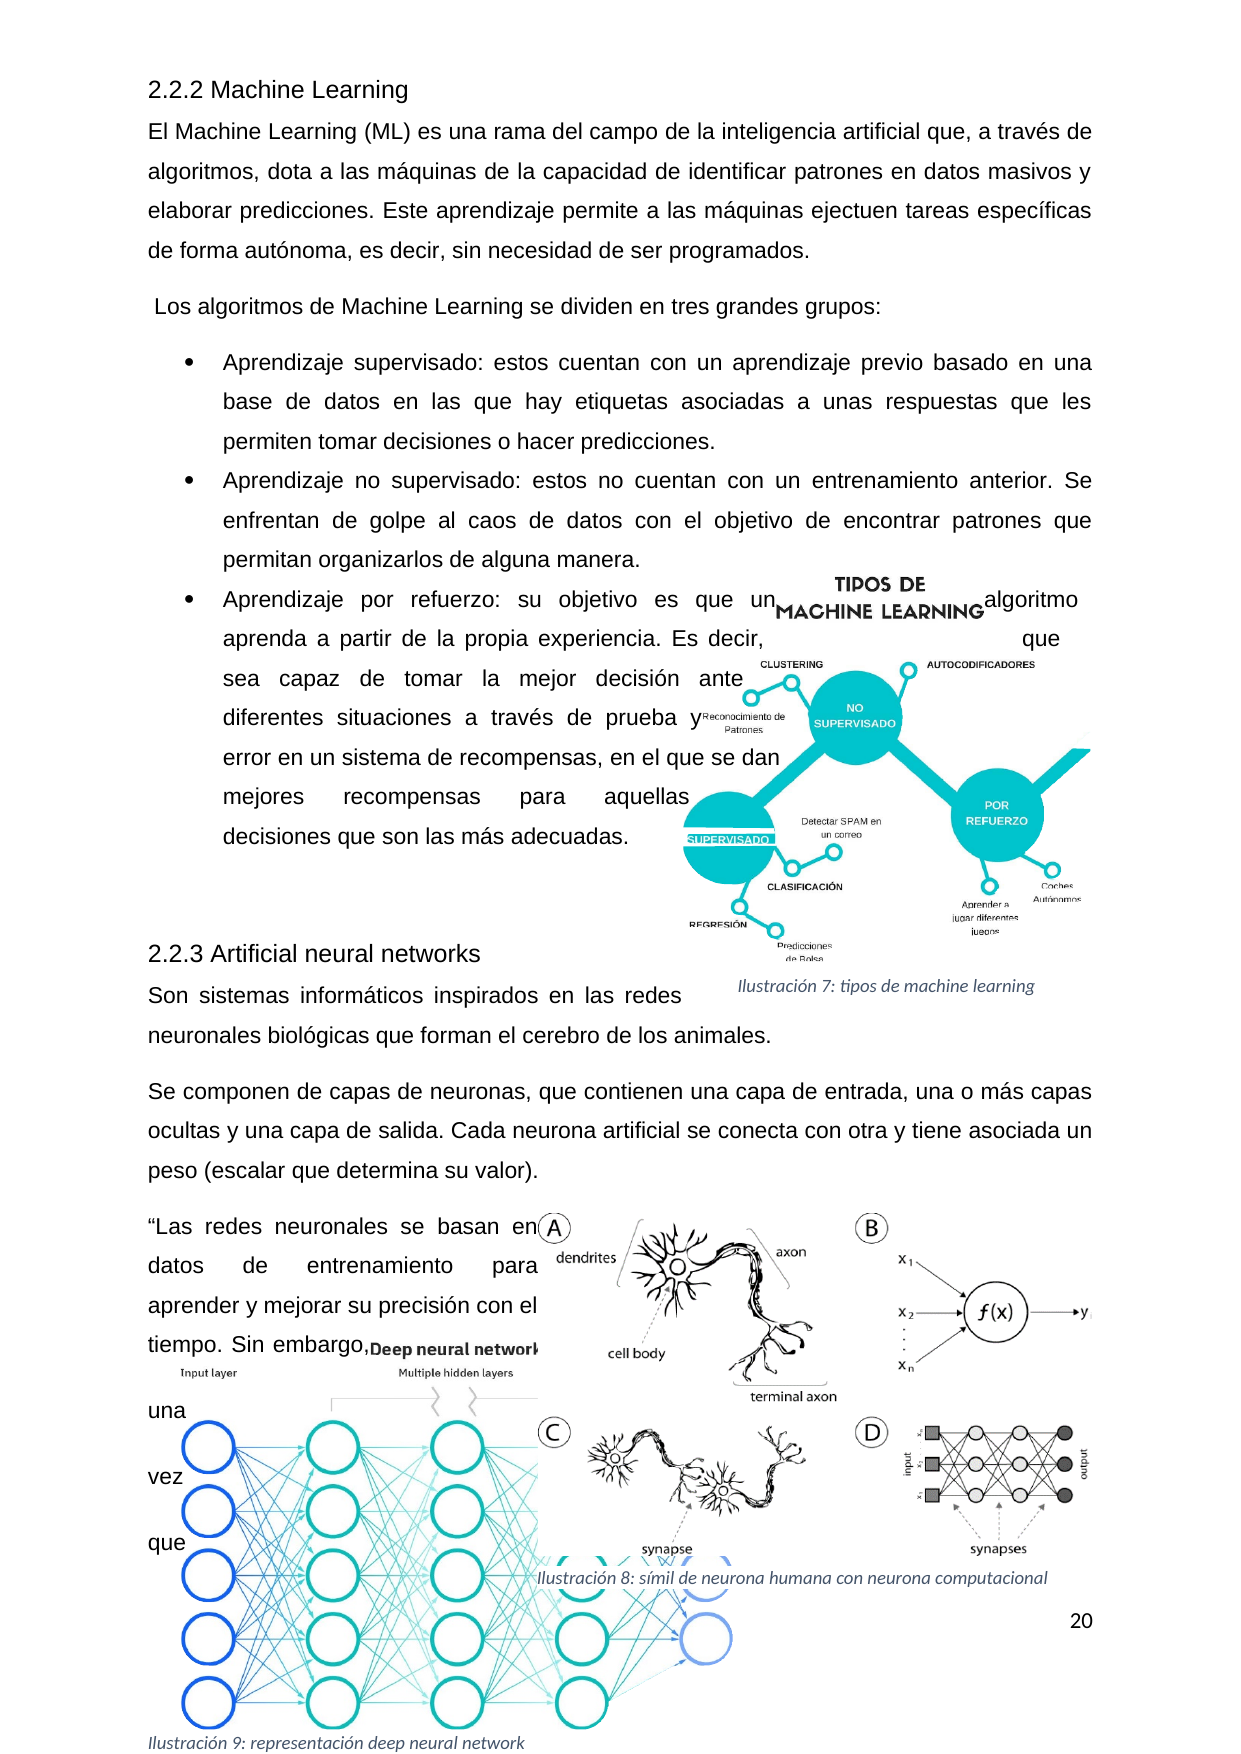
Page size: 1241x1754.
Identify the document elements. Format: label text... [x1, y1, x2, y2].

subtitle 2.2.3 Artificial neural networks [148, 939, 1093, 968]
text “Las redes neuronales se basan en datos de entrenamiento para aprender y mejorar su precisión con el tiempo. Sin embargo, una vez que [148, 1213, 537, 1555]
text El Machine Learning (ML) es una rama del campo de la inteligencia artificial que, a través de algoritmos, dota a las máquinas de la capacidad de identificar patrones en datos masivos y elaborar predicciones. Este aprendizaje permite a las máquinas ejectuen tareas específicas de forma autónoma, es decir, sin necesidad de ser programados. [148, 118, 1093, 263]
list Aprendizaje no supervisado: estos no cuentan con un entrenamiento anterior. Se enfrentan de golpe al caos de datos con el objetivo de encontrar patrones que permitan organizarlos de alguna manera. [185, 467, 1093, 573]
list Aprendizaje por refuerzo: su objetivo es que un algoritmo aprenda a partir de la propia experiencia. Es decir, que sea capaz de tomar la mejor decisión ante diferentes situaciones a través de prueba y error en un sistema de recompensas, en el que se dan mejores recompensas para aquellas decisiones que son las más adecuadas. [185, 586, 862, 849]
subtitle 2.2.2 Machine Learning [148, 75, 1093, 104]
list Ilustración 7: tipos de machine learning [683, 974, 1092, 997]
text Ilustración 8: símil de neurona humana con neurona computacional [537, 1566, 1092, 1589]
text Los algoritmos de Machine Learning se dividen en tres grandes grupos: [148, 293, 1093, 319]
list Aprendizaje supervisado: estos cuentan con un aprendizaje previo basado en una base de datos en las que hay etiquetas asociadas a unas respuestas que les permiten tomar decisiones o hacer predicciones. [185, 349, 1093, 454]
text Son sistemas informáticos inspirados en las redes neuronales biológicas que forman el cerebro de los animales. [148, 982, 1093, 1048]
list Aprendizaje por refuerzo: su objetivo es que un algoritmo aprenda a partir de la propia experiencia. Es decir, que sea capaz de tomar la mejor decisión ante diferentes situaciones a través de prueba y error en un sistema de recompensas, en el que se dan mejores recompensas para aquellas decisiones que son las más adecuadas. [894, 586, 1093, 849]
text Se componen de capas de neuronas, que contienen una capa de entrada, una o más capas ocultas y una capa de salida. Cada neurona artificial se conecta con otra y tiene asociada un peso (escalar que determina su valor). [148, 1078, 1093, 1183]
text Ilustración 9: representación deep neural network [148, 1731, 757, 1754]
